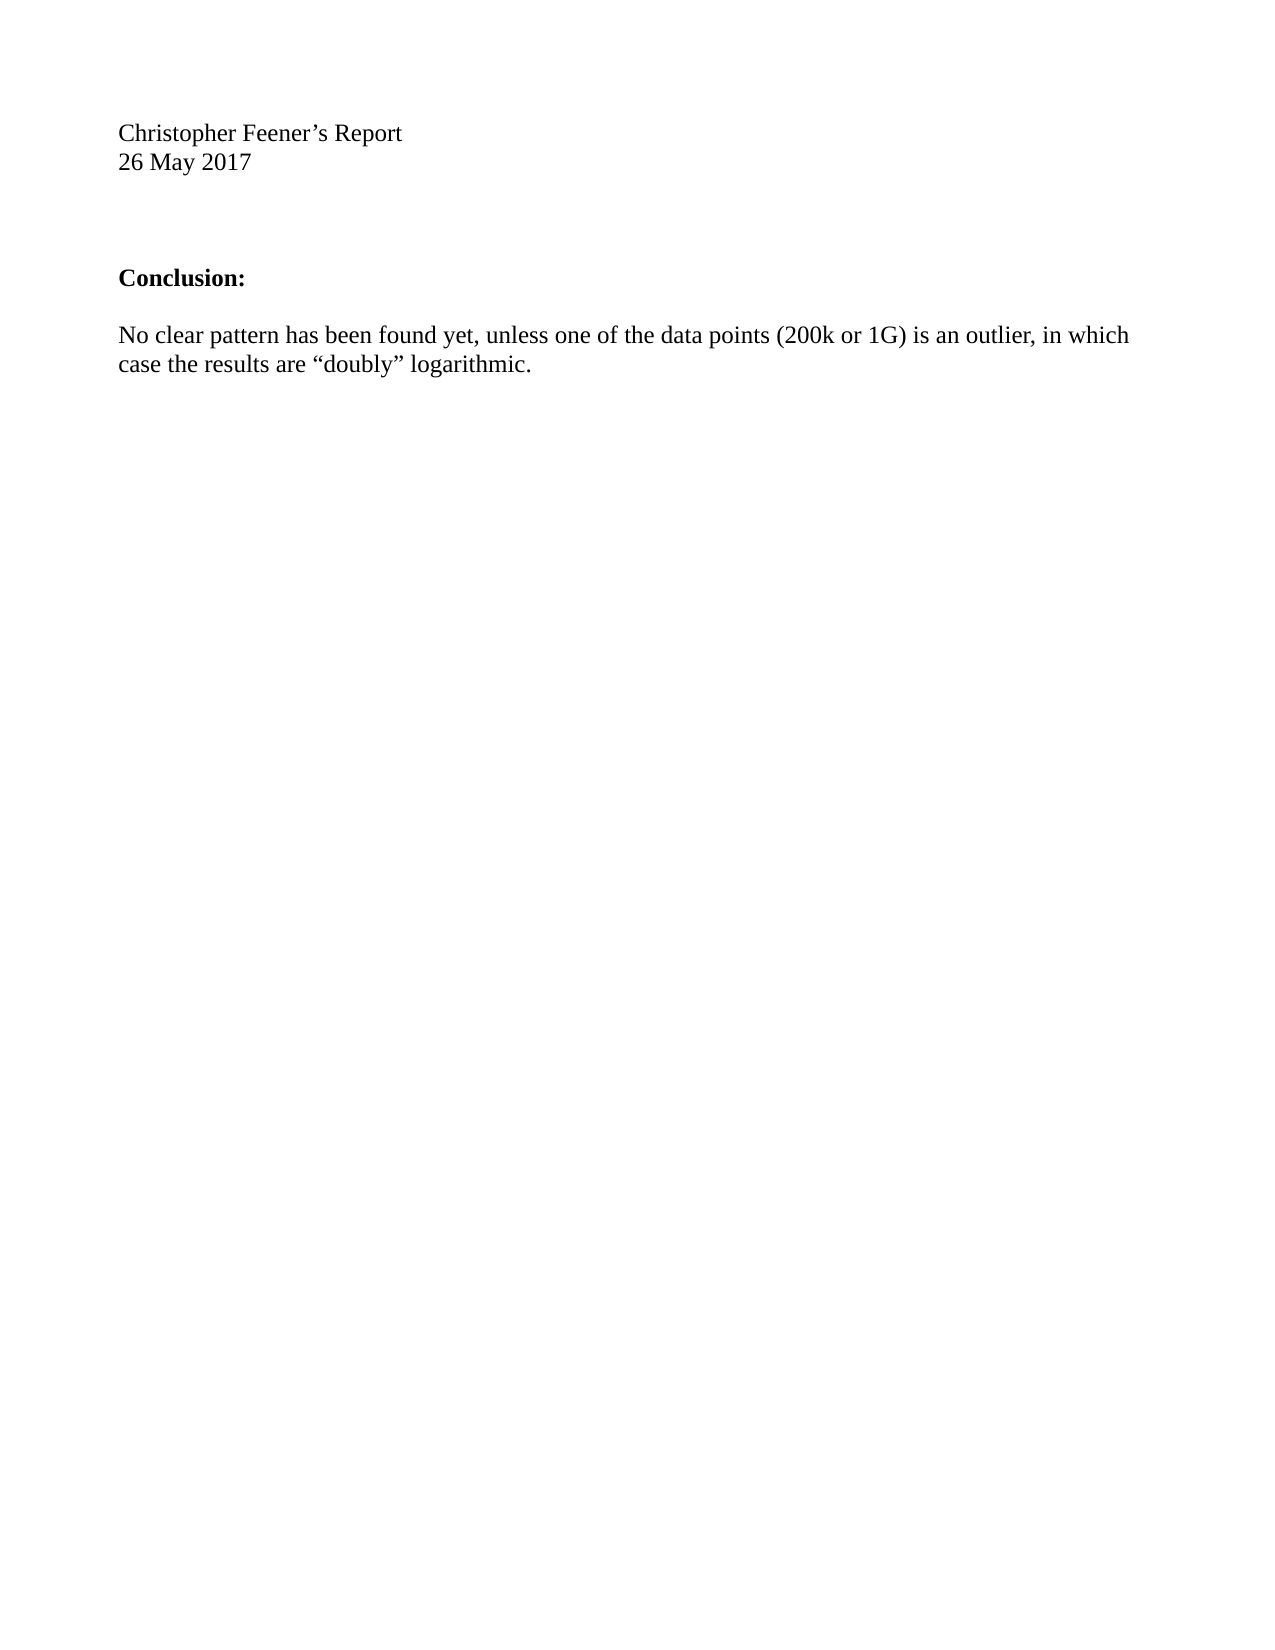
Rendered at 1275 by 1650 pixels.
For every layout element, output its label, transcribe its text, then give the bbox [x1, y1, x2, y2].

text No clear pattern has been found yet, unless one of the data points (200k or 1G) is an outlier, in which case the results are “doubly” logarithmic. [118, 321, 1157, 378]
text Conclusion: [118, 263, 1157, 292]
